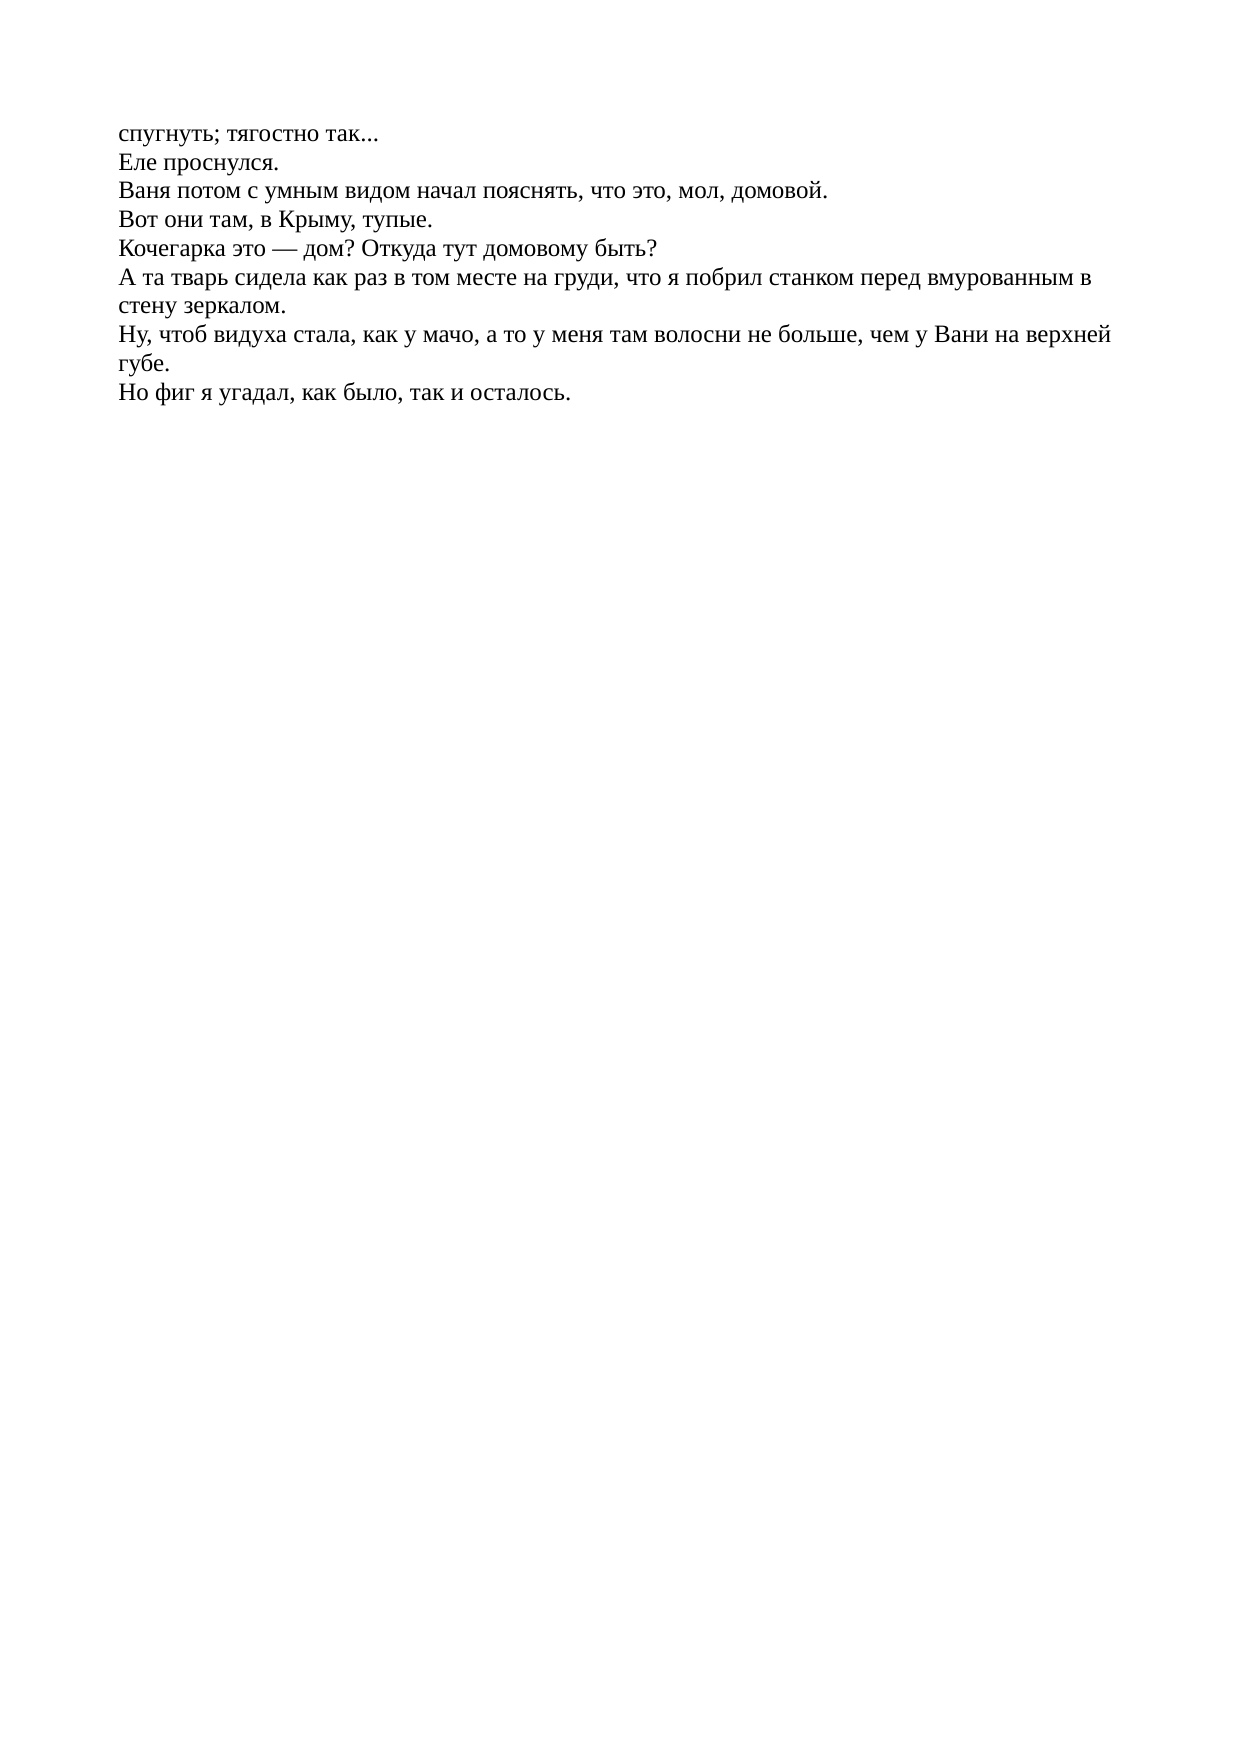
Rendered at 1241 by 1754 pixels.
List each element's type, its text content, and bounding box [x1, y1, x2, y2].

text Но фиг я угадал, как было, так и осталось. [118, 377, 1122, 406]
text Еле проснулся. [118, 147, 1122, 176]
text А та тварь сидела как раз в том месте на груди, что я побрил станком перед вмурованным в стену зеркалом. [118, 262, 1122, 319]
text Ваня потом с умным видом начал пояснять, что это, мол, домовой. [118, 176, 1122, 204]
text Вот они там, в Крыму, тупые. [118, 204, 1122, 233]
text Ну, чтоб видуха стала, как у мачо, а то у меня там волосни не больше, чем у Вани на верхней губе. [118, 319, 1122, 377]
text спугнуть; тягостно так... [118, 118, 1122, 147]
text Кочегарка это — дом? Откуда тут домовому быть? [118, 233, 1122, 262]
